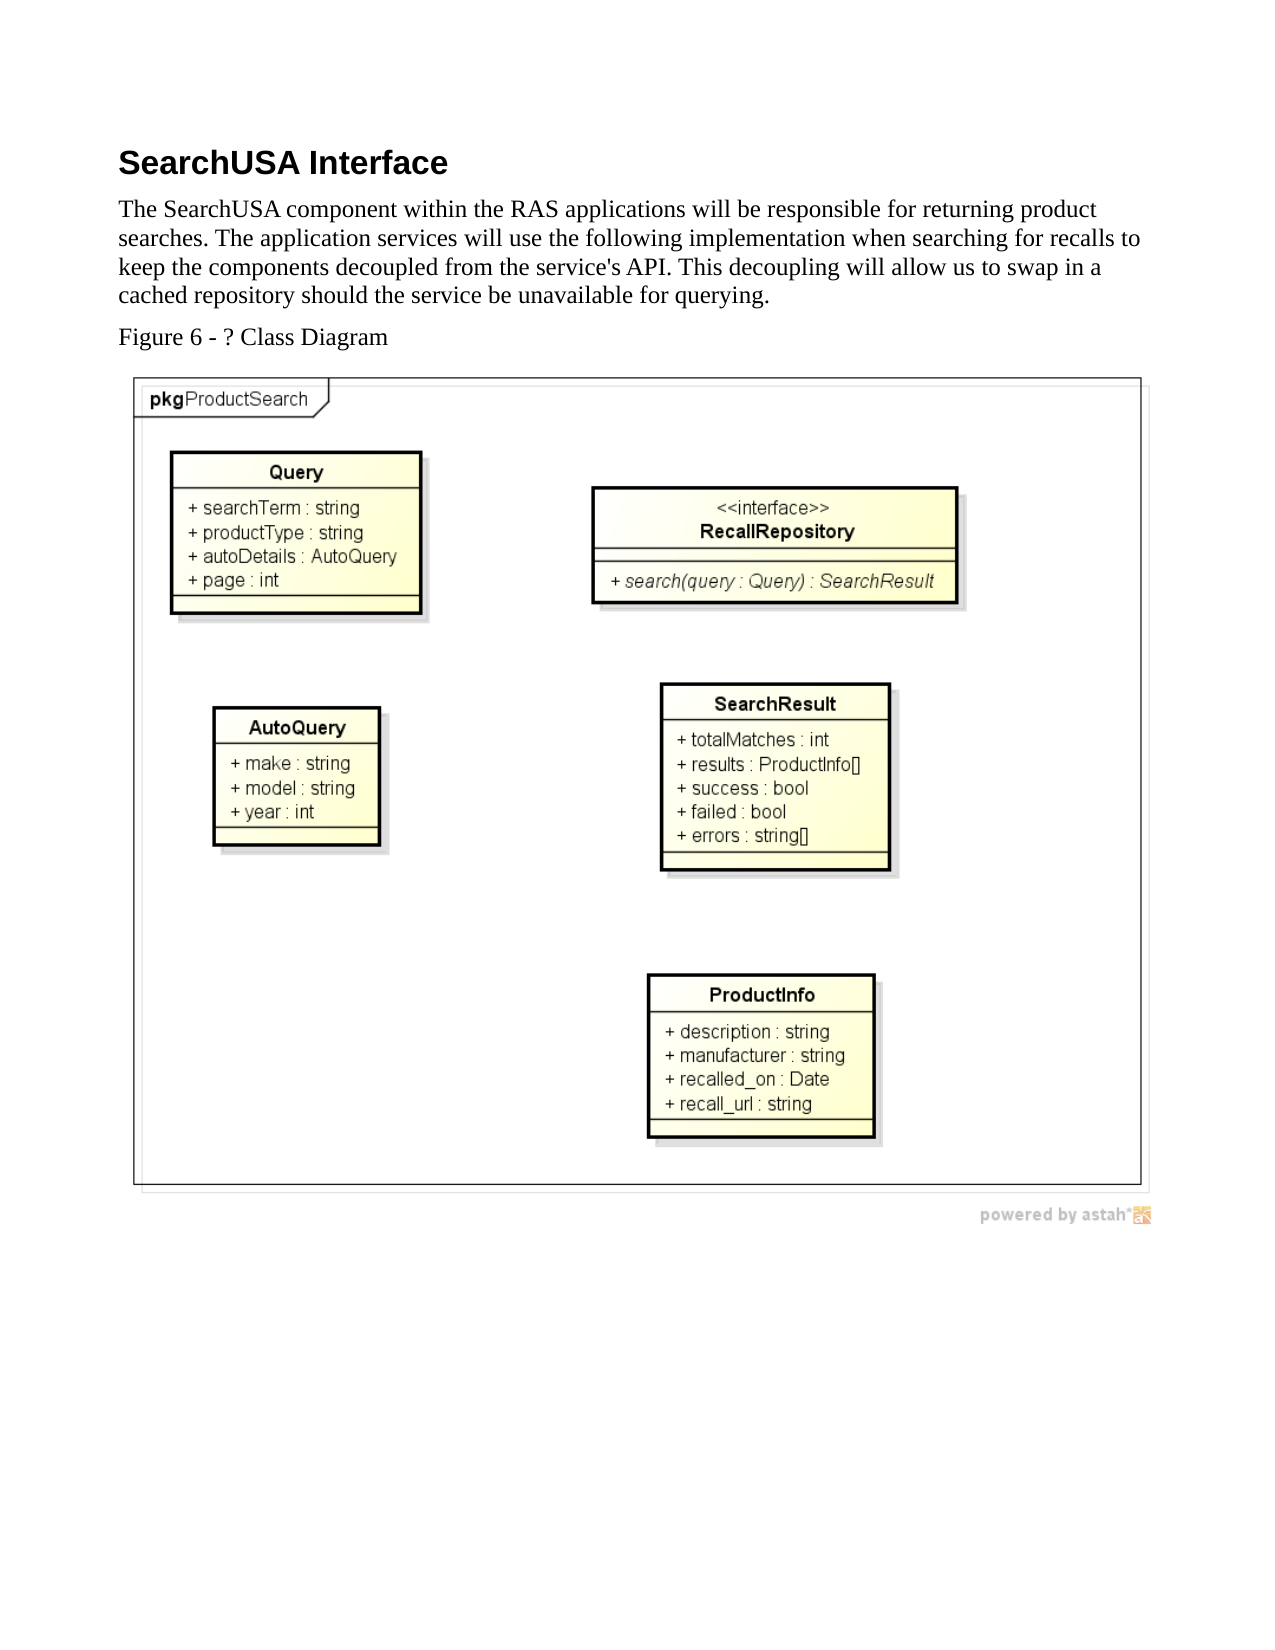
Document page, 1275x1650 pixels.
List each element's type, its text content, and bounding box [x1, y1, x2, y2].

text Figure 6 - ? Class Diagram [118, 322, 1157, 351]
subtitle SearchUSA Interface [118, 143, 1157, 182]
text The SearchUSA component within the RAS applications will be responsible for returning product searches. The application services will use the following implementation when searching for recalls to keep the components decoupled from the service's API. This decoupling will allow us to swap in a cached repository should the service be unavailable for querying. [118, 194, 1157, 309]
picture [118, 363, 1157, 1230]
